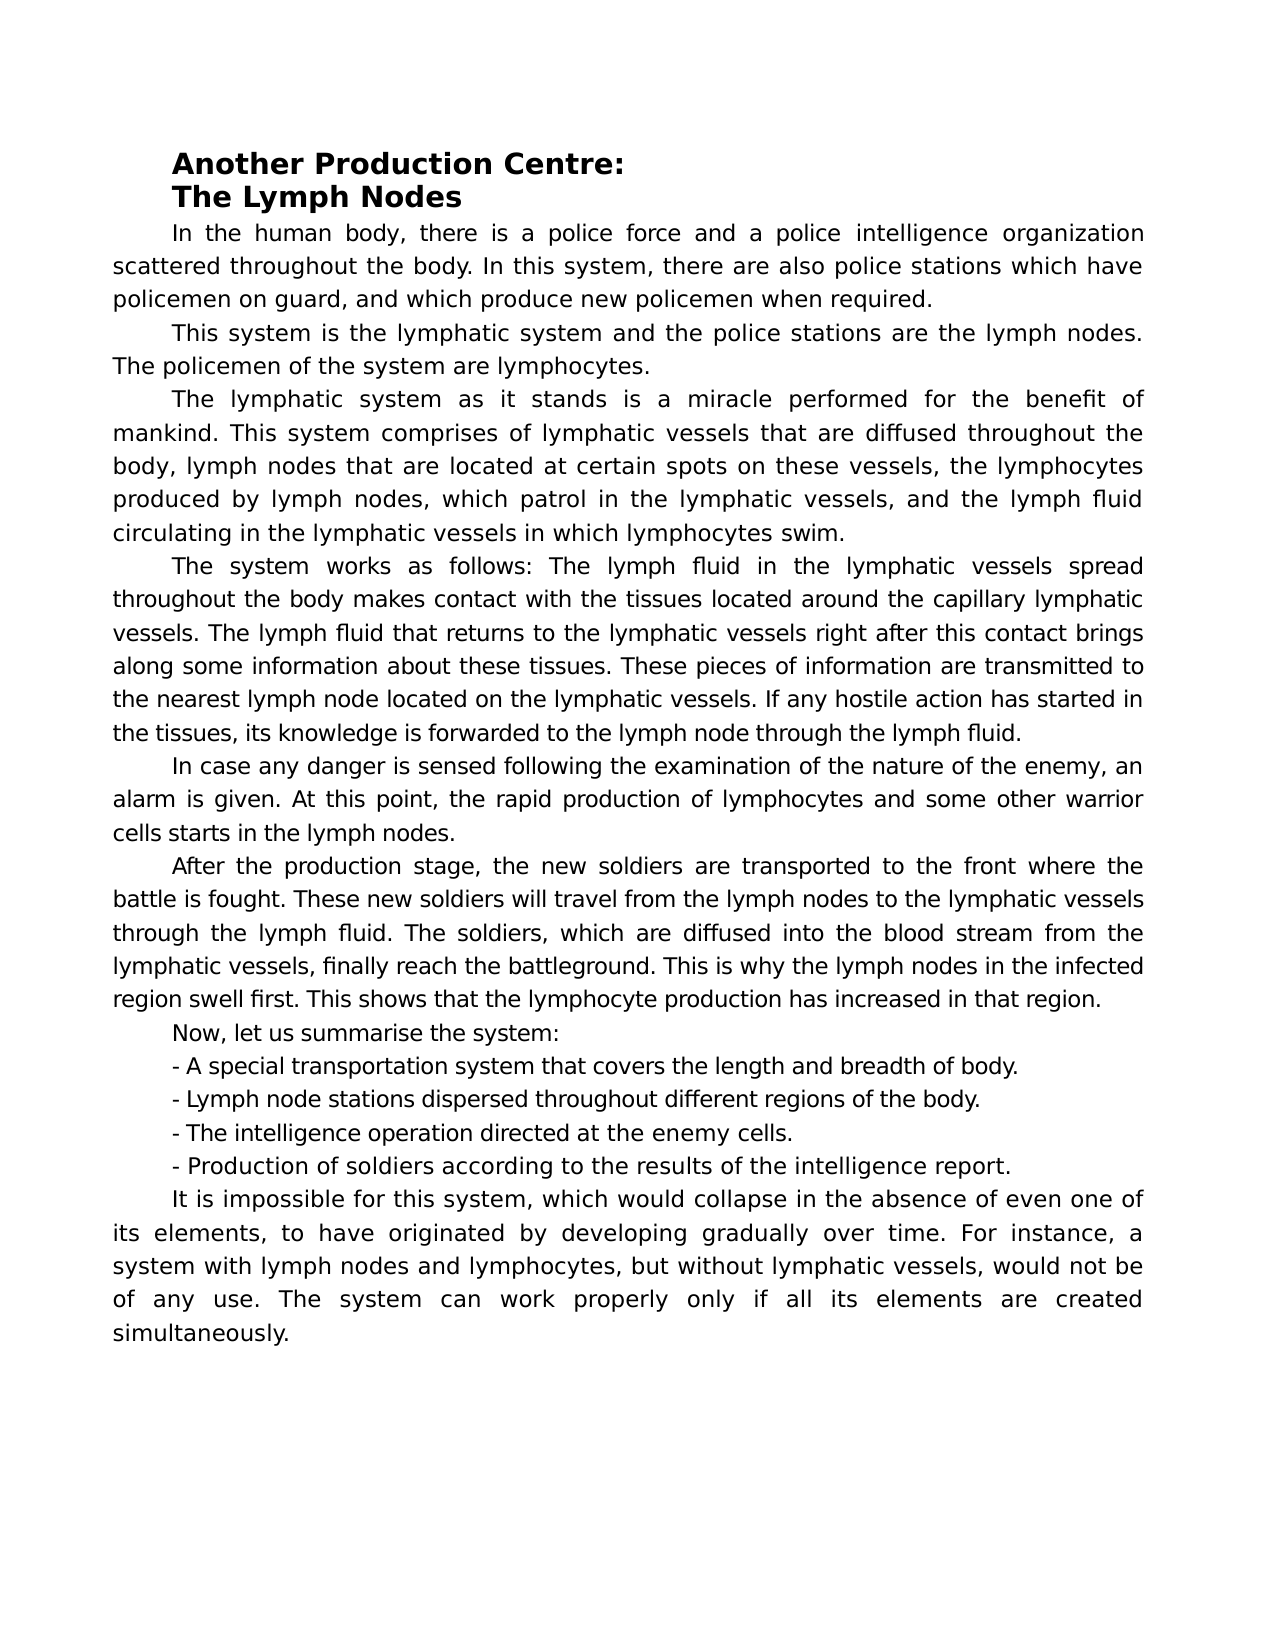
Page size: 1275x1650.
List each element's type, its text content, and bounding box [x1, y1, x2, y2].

text This system is the lymphatic system and the police stations are the lymph nodes. The policemen of the system are lymphocytes. [112, 314, 1145, 381]
text - Lymph node stations dispersed throughout different regions of the body. [112, 1081, 1145, 1114]
text After the production stage, the new soldiers are transported to the front where the battle is fought. These new soldiers will travel from the lymph nodes to the lymphatic vessels through the lymph fluid. The soldiers, which are diffused into the blood stream from the lymphatic vessels, finally reach the battleground. This is why the lymph nodes in the infected region swell first. This shows that the lymphocyte production has increased in that region. [112, 848, 1145, 1014]
text The lymphatic system as it stands is a miracle performed for the benefit of mankind. This system comprises of lymphatic vessels that are diffused throughout the body, lymph nodes that are located at certain spots on these vessels, the lymphocytes produced by lymph nodes, which patrol in the lymphatic vessels, and the lymph fluid circulating in the lymphatic vessels in which lymphocytes swim. [112, 381, 1145, 548]
text The Lymph Nodes [112, 181, 1145, 214]
text - The intelligence operation directed at the enemy cells. [112, 1114, 1145, 1148]
text The system works as follows: The lymph fluid in the lymphatic vessels spread throughout the body makes contact with the tissues located around the capillary lymphatic vessels. The lymph fluid that returns to the lymphatic vessels right after this contact brings along some information about these tissues. These pieces of information are transmitted to the nearest lymph node located on the lymphatic vessels. If any hostile action has started in the tissues, its knowledge is forwarded to the lymph node through the lymph fluid. [112, 548, 1145, 748]
text - Production of soldiers according to the results of the intelligence report. [112, 1148, 1145, 1181]
text - A special transportation system that covers the length and breadth of body. [112, 1048, 1145, 1081]
text In the human body, there is a police force and a police intelligence organization scattered throughout the body. In this system, there are also police stations which have policemen on guard, and which produce new policemen when required. [112, 214, 1145, 314]
text Another Production Centre: [112, 148, 1145, 181]
text In case any danger is sensed following the examination of the nature of the enemy, an alarm is given. At this point, the rapid production of lymphocytes and some other warrior cells starts in the lymph nodes. [112, 748, 1145, 848]
text Now, let us summarise the system: [112, 1014, 1145, 1048]
text It is impossible for this system, which would collapse in the absence of even one of its elements, to have originated by developing gradually over time. For instance, a system with lymph nodes and lymphocytes, but without lymphatic vessels, would not be of any use. The system can work properly only if all its elements are created simultaneously. [112, 1181, 1145, 1348]
